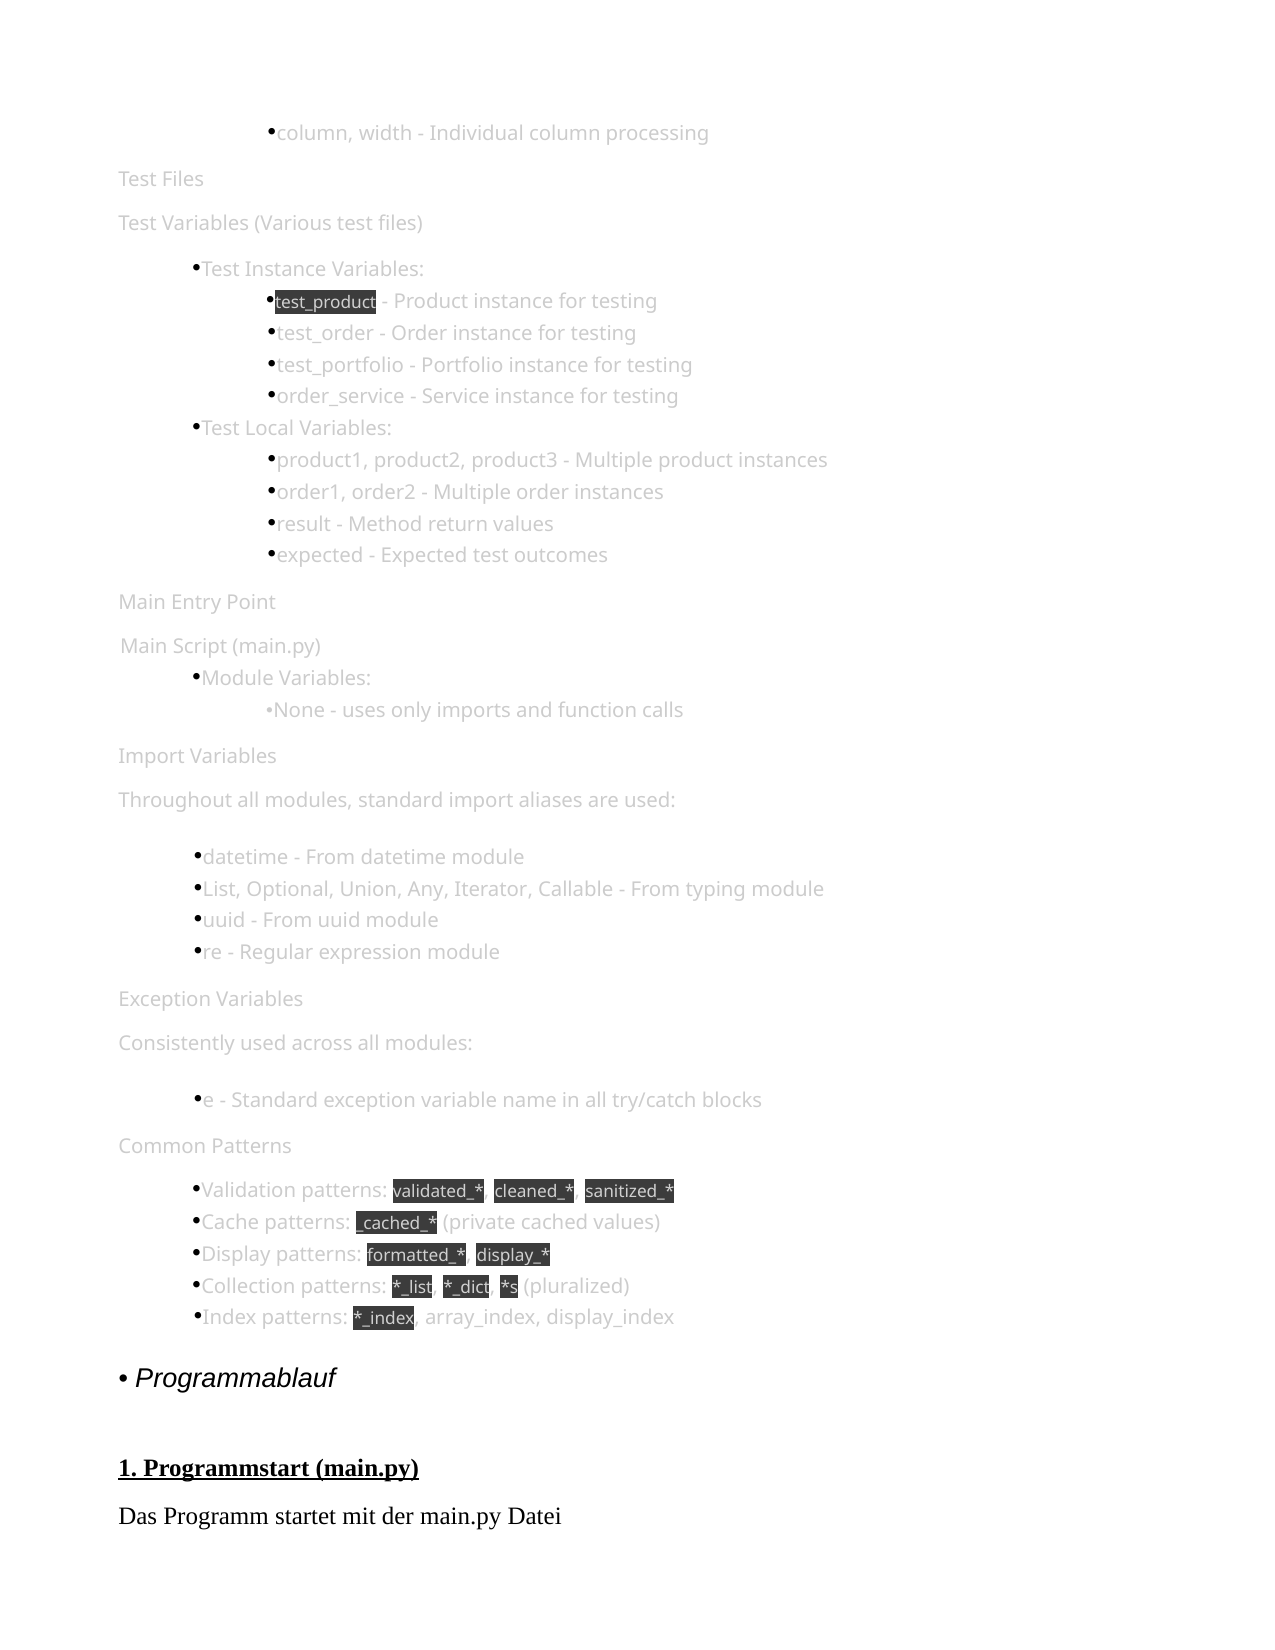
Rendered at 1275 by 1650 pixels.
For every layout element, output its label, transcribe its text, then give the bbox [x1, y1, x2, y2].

list Display patterns: formatted_*, display_* [118, 1239, 1157, 1267]
text Das Programm startet mit der main.py Datei [118, 1501, 1157, 1529]
list List, Optional, Union, Any, Iterator, Callable - From typing module [120, 874, 1155, 902]
list None - uses only imports and function calls [118, 695, 1157, 723]
list Validation patterns: validated_*, cleaned_*, sanitized_* [118, 1176, 1157, 1204]
text 1. Programmstart (main.py) [118, 1453, 1157, 1482]
list Collection patterns: *_list, *_dict, *s (pluralized) [118, 1271, 1157, 1299]
text Throughout all modules, standard import aliases are used: [118, 786, 1157, 813]
list test_product - Product instance for testing [118, 287, 1157, 314]
list re - Regular expression module [120, 938, 1155, 966]
list uuid - From uuid module [120, 906, 1155, 934]
subtitle Common Patterns [118, 1132, 1157, 1159]
subtitle Main Entry Point [118, 587, 1157, 615]
list test_portfolio - Portfolio instance for testing [120, 350, 1155, 378]
subtitle Exception Variables [118, 984, 1157, 1012]
list test_order - Order instance for testing [120, 319, 1155, 346]
subtitle Import Variables [118, 742, 1157, 769]
list Test Instance Variables: [118, 255, 1157, 283]
text Consistently used across all modules: [118, 1028, 1157, 1056]
list product1, product2, product3 - Multiple product instances [120, 446, 1155, 473]
list e - Standard exception variable name in all try/catch blocks [120, 1085, 1155, 1113]
subtitle Main Script (main.py) [120, 632, 1155, 659]
subtitle Test Files [118, 164, 1157, 192]
list order_service - Service instance for testing [120, 382, 1155, 410]
list datetime - From datetime module [120, 843, 1155, 870]
list order1, order2 - Multiple order instances [120, 477, 1155, 505]
list result - Method return values [120, 509, 1155, 537]
list expected - Expected test outcomes [120, 541, 1155, 569]
list Index patterns: *_index, array_index, display_index [120, 1303, 1155, 1331]
list Module Variables: [118, 663, 1157, 691]
subtitle Test Variables (Various test files) [118, 209, 1157, 236]
subtitle • Programmablauf [118, 1362, 1157, 1393]
list Test Local Variables: [118, 414, 1157, 442]
list column, width - Individual column processing [120, 118, 1155, 146]
list Cache patterns: _cached_* (private cached values) [118, 1208, 1157, 1235]
